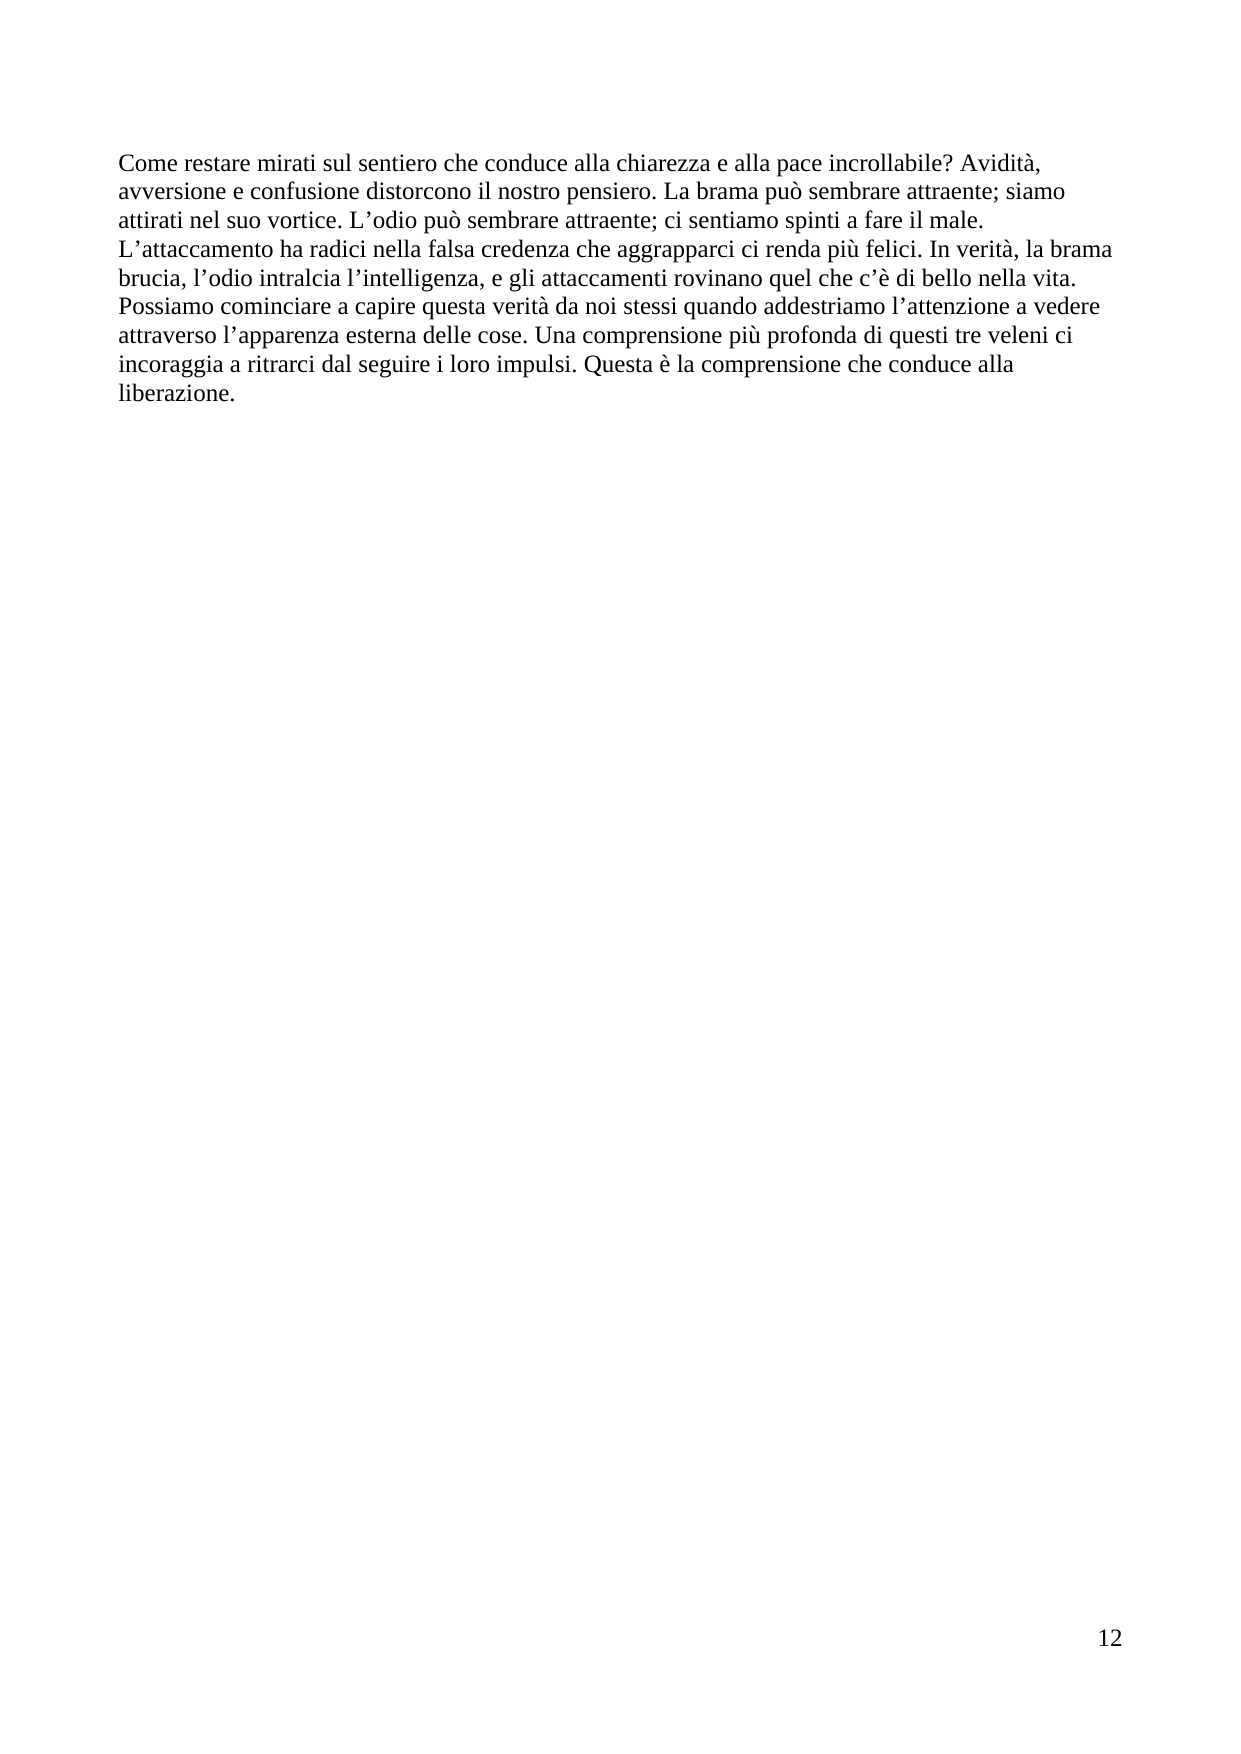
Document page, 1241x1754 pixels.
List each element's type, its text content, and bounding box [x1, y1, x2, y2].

text Come restare mirati sul sentiero che conduce alla chiarezza e alla pace incrollabile? Avidità, avversione e confusione distorcono il nostro pensiero. La brama può sembrare attraente; siamo attirati nel suo vortice. L’odio può sembrare attraente; ci sentiamo spinti a fare il male. L’attaccamento ha radici nella falsa credenza che aggrapparci ci renda più felici. In verità, la brama brucia, l’odio intralcia l’intelligenza, e gli attaccamenti rovinano quel che c’è di bello nella vita. Possiamo cominciare a capire questa verità da noi stessi quando addestriamo l’attenzione a vedere attraverso l’apparenza esterna delle cose. Una comprensione più profonda di questi tre veleni ci incoraggia a ritrarci dal seguire i loro impulsi. Questa è la comprensione che conduce alla liberazione. [118, 148, 1122, 406]
